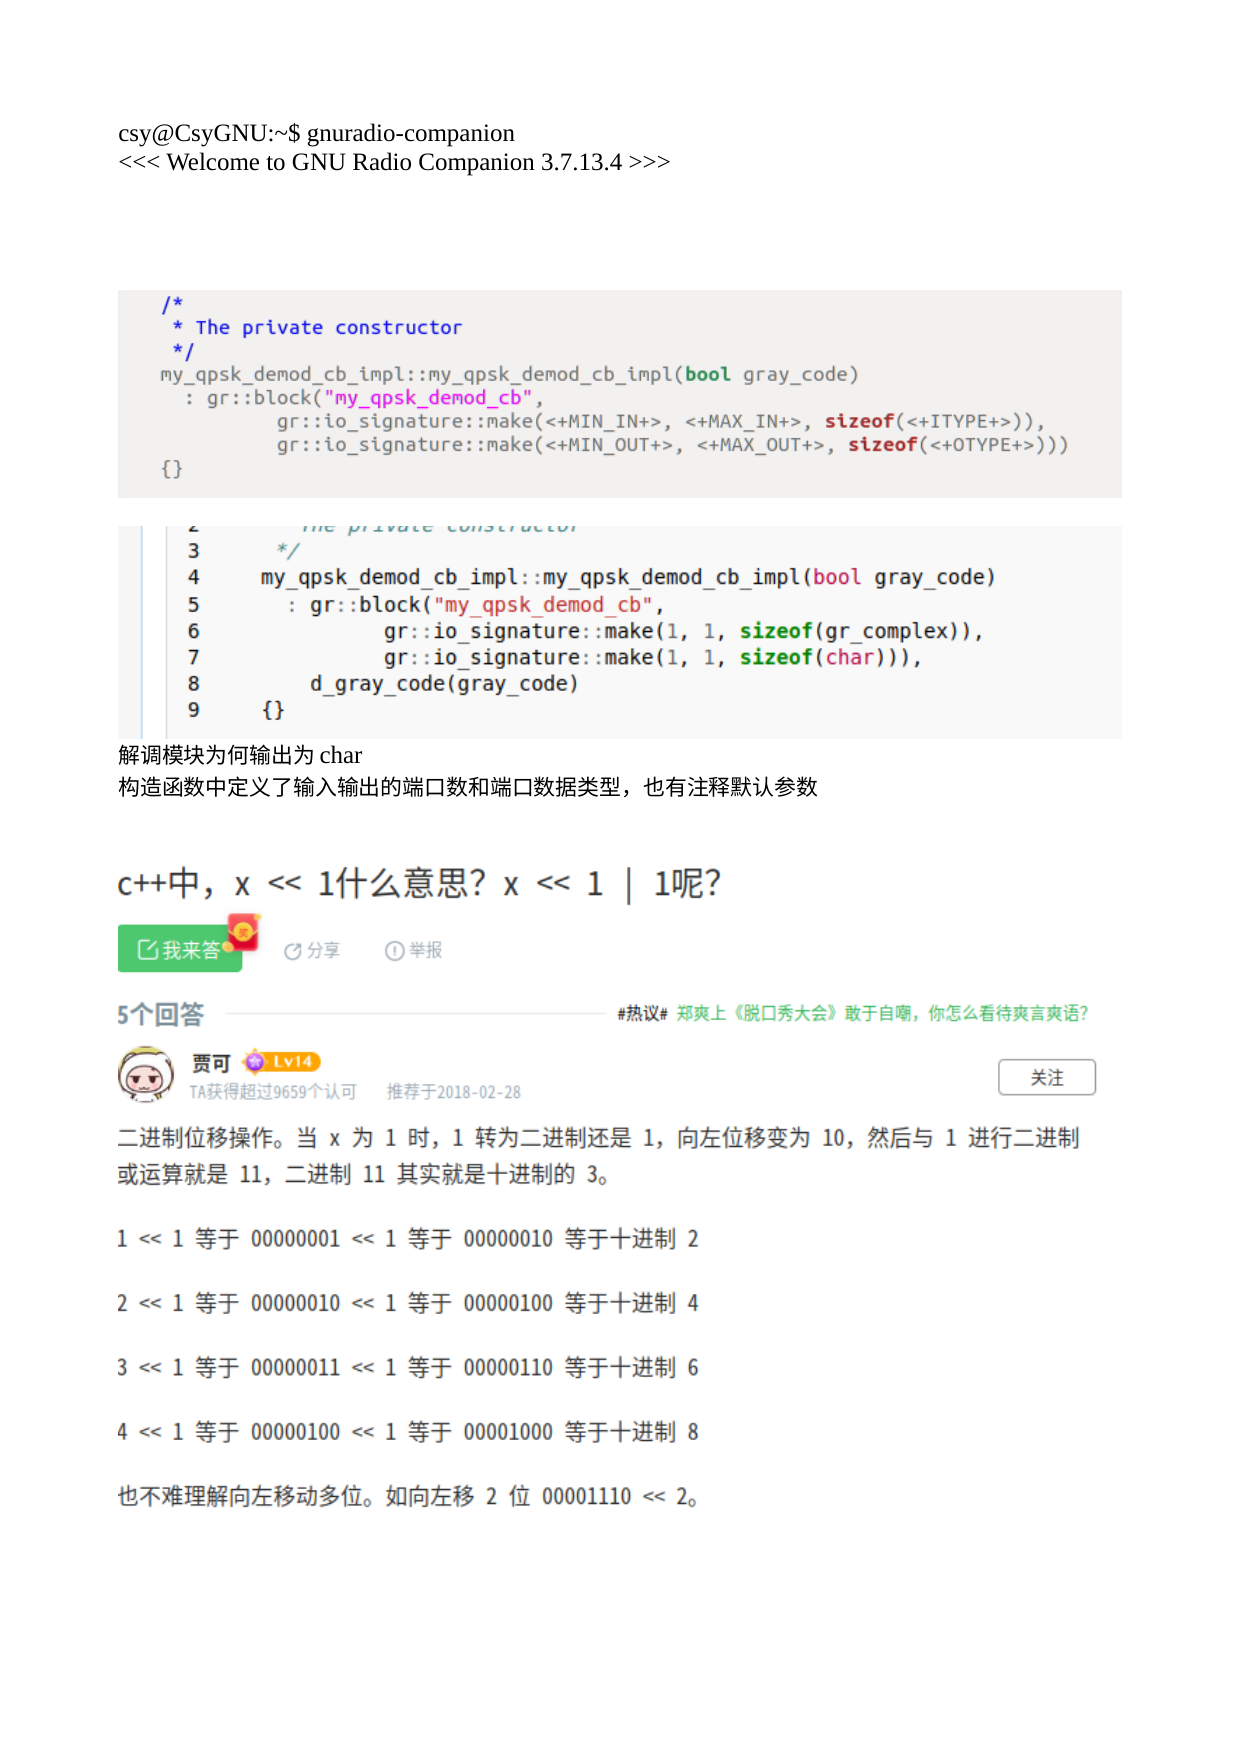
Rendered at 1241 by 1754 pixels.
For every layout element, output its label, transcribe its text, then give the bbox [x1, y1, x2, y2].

picture [118, 859, 1123, 1531]
text csy@CsyGNU:~$ gnuradio-companion [118, 118, 1122, 147]
picture [118, 290, 1123, 498]
text 解调模块为何输出为char [118, 739, 1122, 770]
text <<< Welcome to GNU Radio Companion 3.7.13.4 >>> [118, 147, 1122, 176]
text 构造函数中定义了输入输出的端口数和端口数据类型，也有注释默认参数 [118, 770, 1122, 802]
picture [118, 526, 1123, 739]
